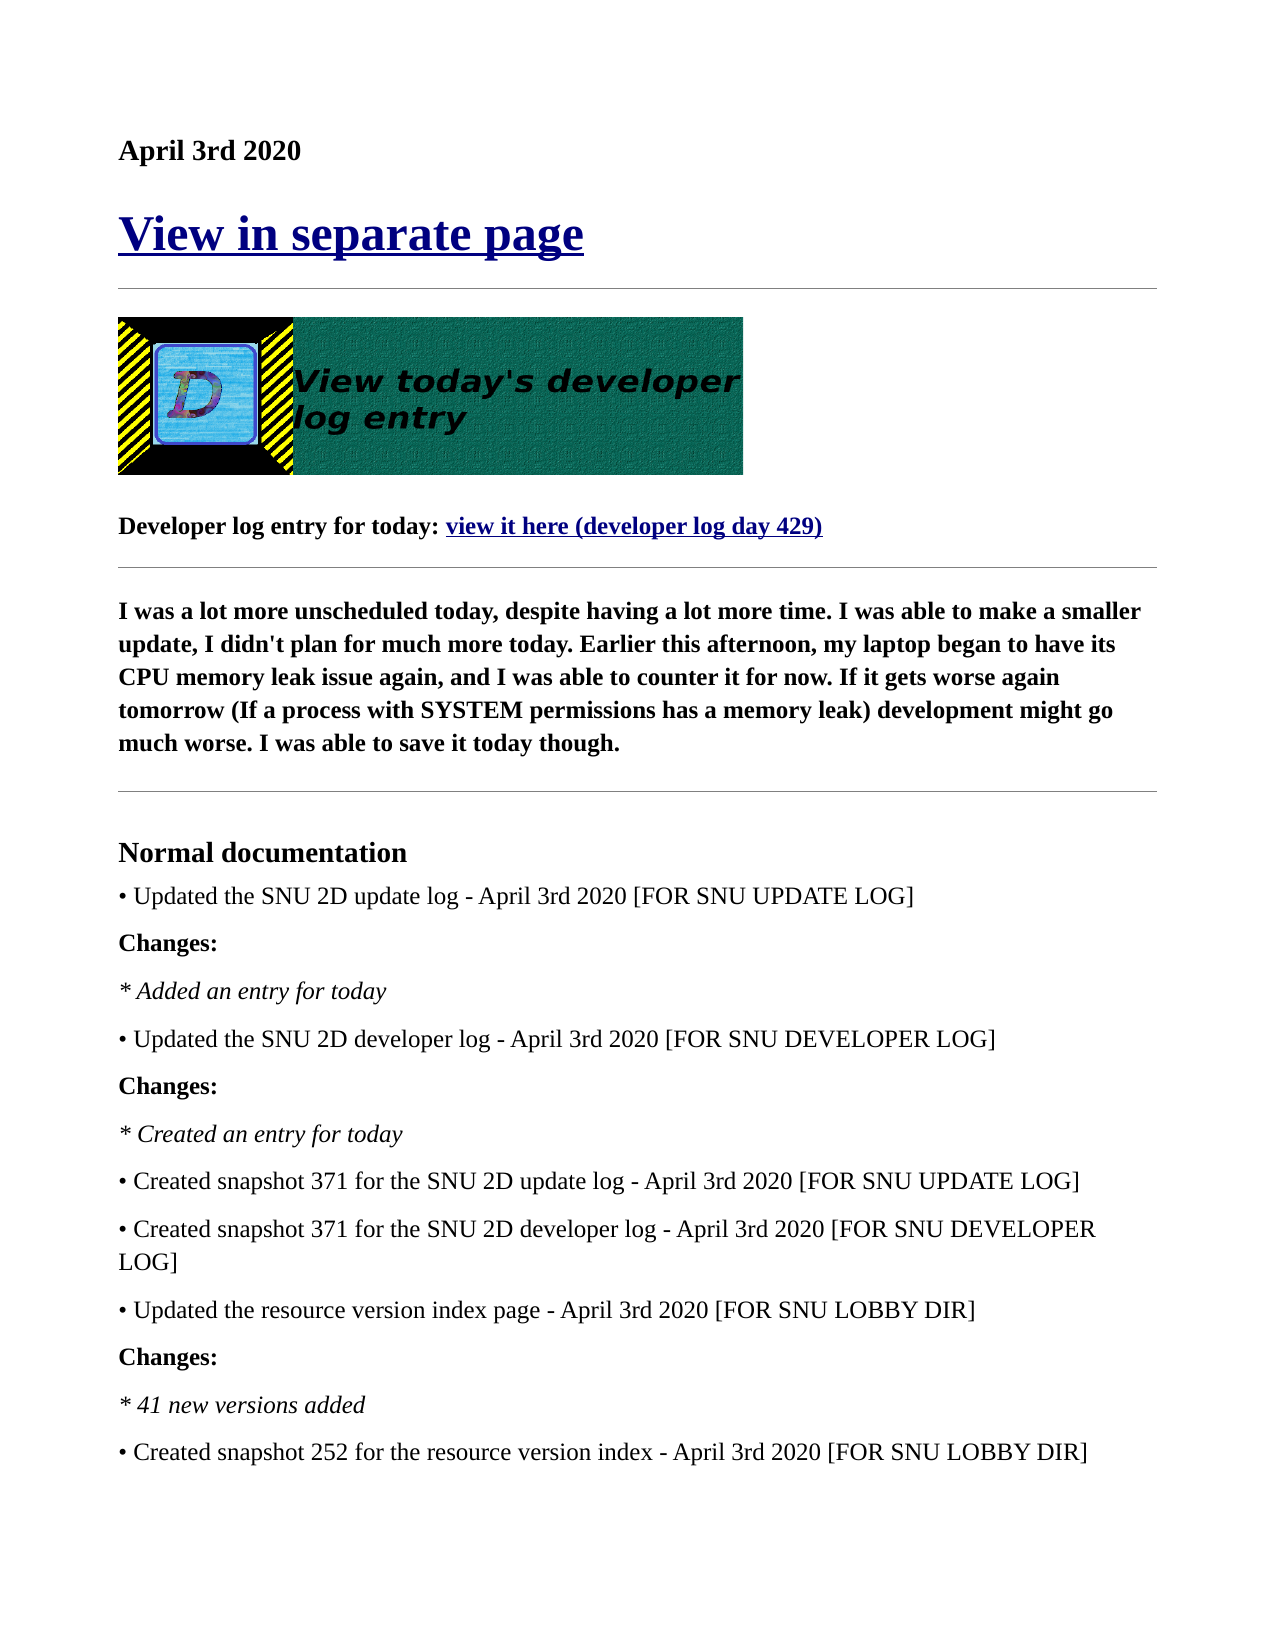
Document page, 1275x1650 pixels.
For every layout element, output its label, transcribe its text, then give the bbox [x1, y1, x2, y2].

text * 41 new versions added [118, 1390, 1157, 1419]
text • Created snapshot 371 for the SNU 2D update log - April 3rd 2020 [FOR SNU UPDATE LOG] [118, 1166, 1157, 1195]
subtitle Normal documentation [118, 835, 1157, 868]
text • Created snapshot 252 for the resource version index - April 3rd 2020 [FOR SNU LOBBY DIR] [118, 1437, 1157, 1466]
text • Updated the SNU 2D update log - April 3rd 2020 [FOR SNU UPDATE LOG] [118, 881, 1157, 909]
text I was a lot more unscheduled today, despite having a lot more time. I was able to make a smaller update, I didn't plan for much more today. Earlier this afternoon, my laptop began to have its CPU memory leak issue again, and I was able to counter it for now. If it gets worse again tomorrow (If a process with SYSTEM permissions has a memory leak) development might go much worse. I was able to save it today though. [118, 596, 1157, 757]
text • Updated the resource version index page - April 3rd 2020 [FOR SNU LOBBY DIR] [118, 1295, 1157, 1323]
text Changes: [118, 1342, 1157, 1371]
text * Created an entry for today [118, 1119, 1157, 1148]
picture [118, 317, 744, 475]
subtitle April 3rd 2020 [118, 133, 1157, 166]
subtitle Developer log entry for today: view it here (developer log day 429) [118, 511, 1157, 540]
text * Added an entry for today [118, 976, 1157, 1005]
text Changes: [118, 1071, 1157, 1100]
subtitle View in separate page [118, 204, 1157, 261]
text • Updated the SNU 2D developer log - April 3rd 2020 [FOR SNU DEVELOPER LOG] [118, 1024, 1157, 1052]
text Changes: [118, 928, 1157, 957]
text • Created snapshot 371 for the SNU 2D developer log - April 3rd 2020 [FOR SNU DEVELOPER LOG] [118, 1214, 1157, 1276]
